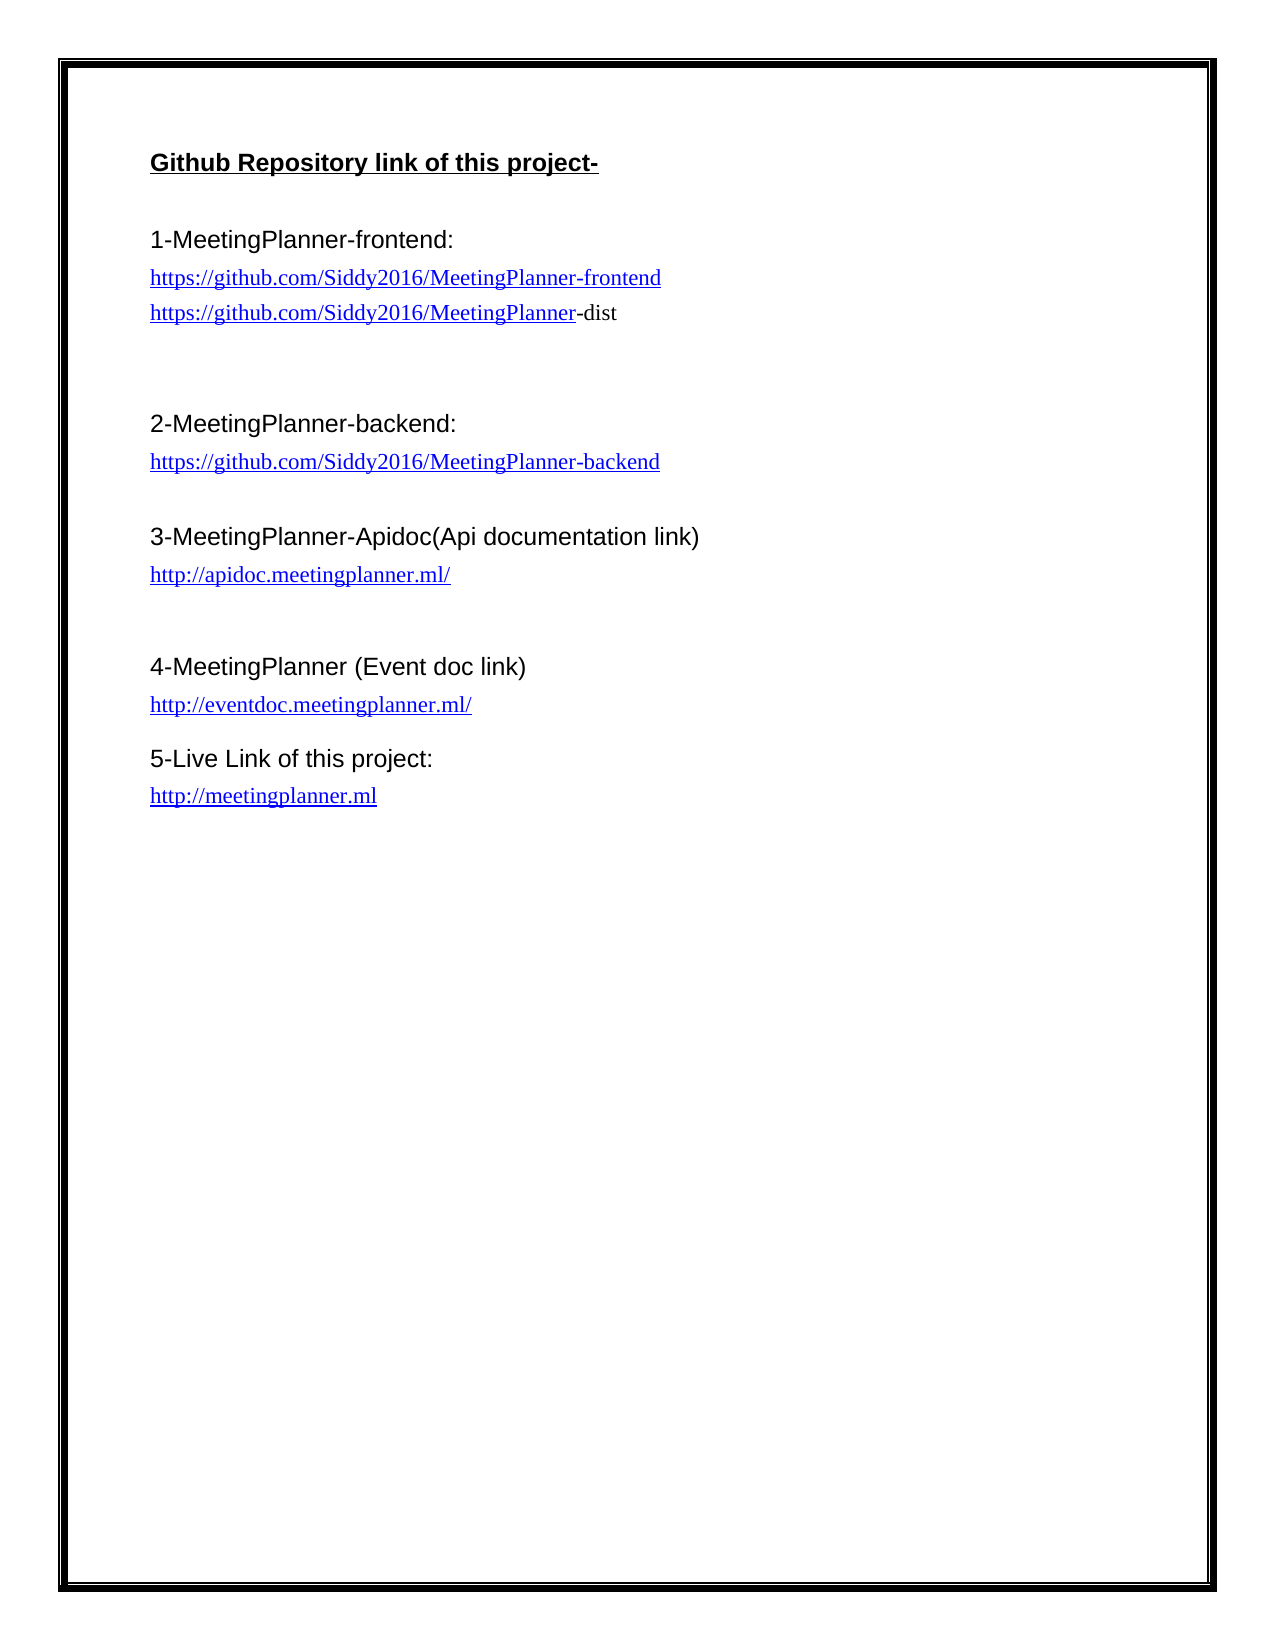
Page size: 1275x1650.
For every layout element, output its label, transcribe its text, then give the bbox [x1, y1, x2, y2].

text http://apidoc.meetingplanner.ml/ [150, 561, 1125, 587]
text 5-Live Link of this project: [150, 744, 1081, 772]
text https://github.com/Siddy2016/MeetingPlanner-dist [150, 299, 1081, 326]
text 1-MeetingPlanner-frontend: [150, 225, 1081, 254]
text https://github.com/Siddy2016/MeetingPlanner-frontend [150, 264, 1081, 290]
text 4-MeetingPlanner (Event doc link) [150, 652, 1081, 681]
text 3-MeetingPlanner-Apidoc(Api documentation link) [150, 522, 1081, 551]
text https://github.com/Siddy2016/MeetingPlanner-backend [150, 448, 1081, 474]
text http://meetingplanner.ml [150, 782, 1125, 809]
text http://eventdoc.meetingplanner.ml/ [150, 691, 1125, 717]
text Github Repository link of this project- [150, 147, 1081, 176]
text 2-MeetingPlanner-backend: [150, 409, 1081, 438]
